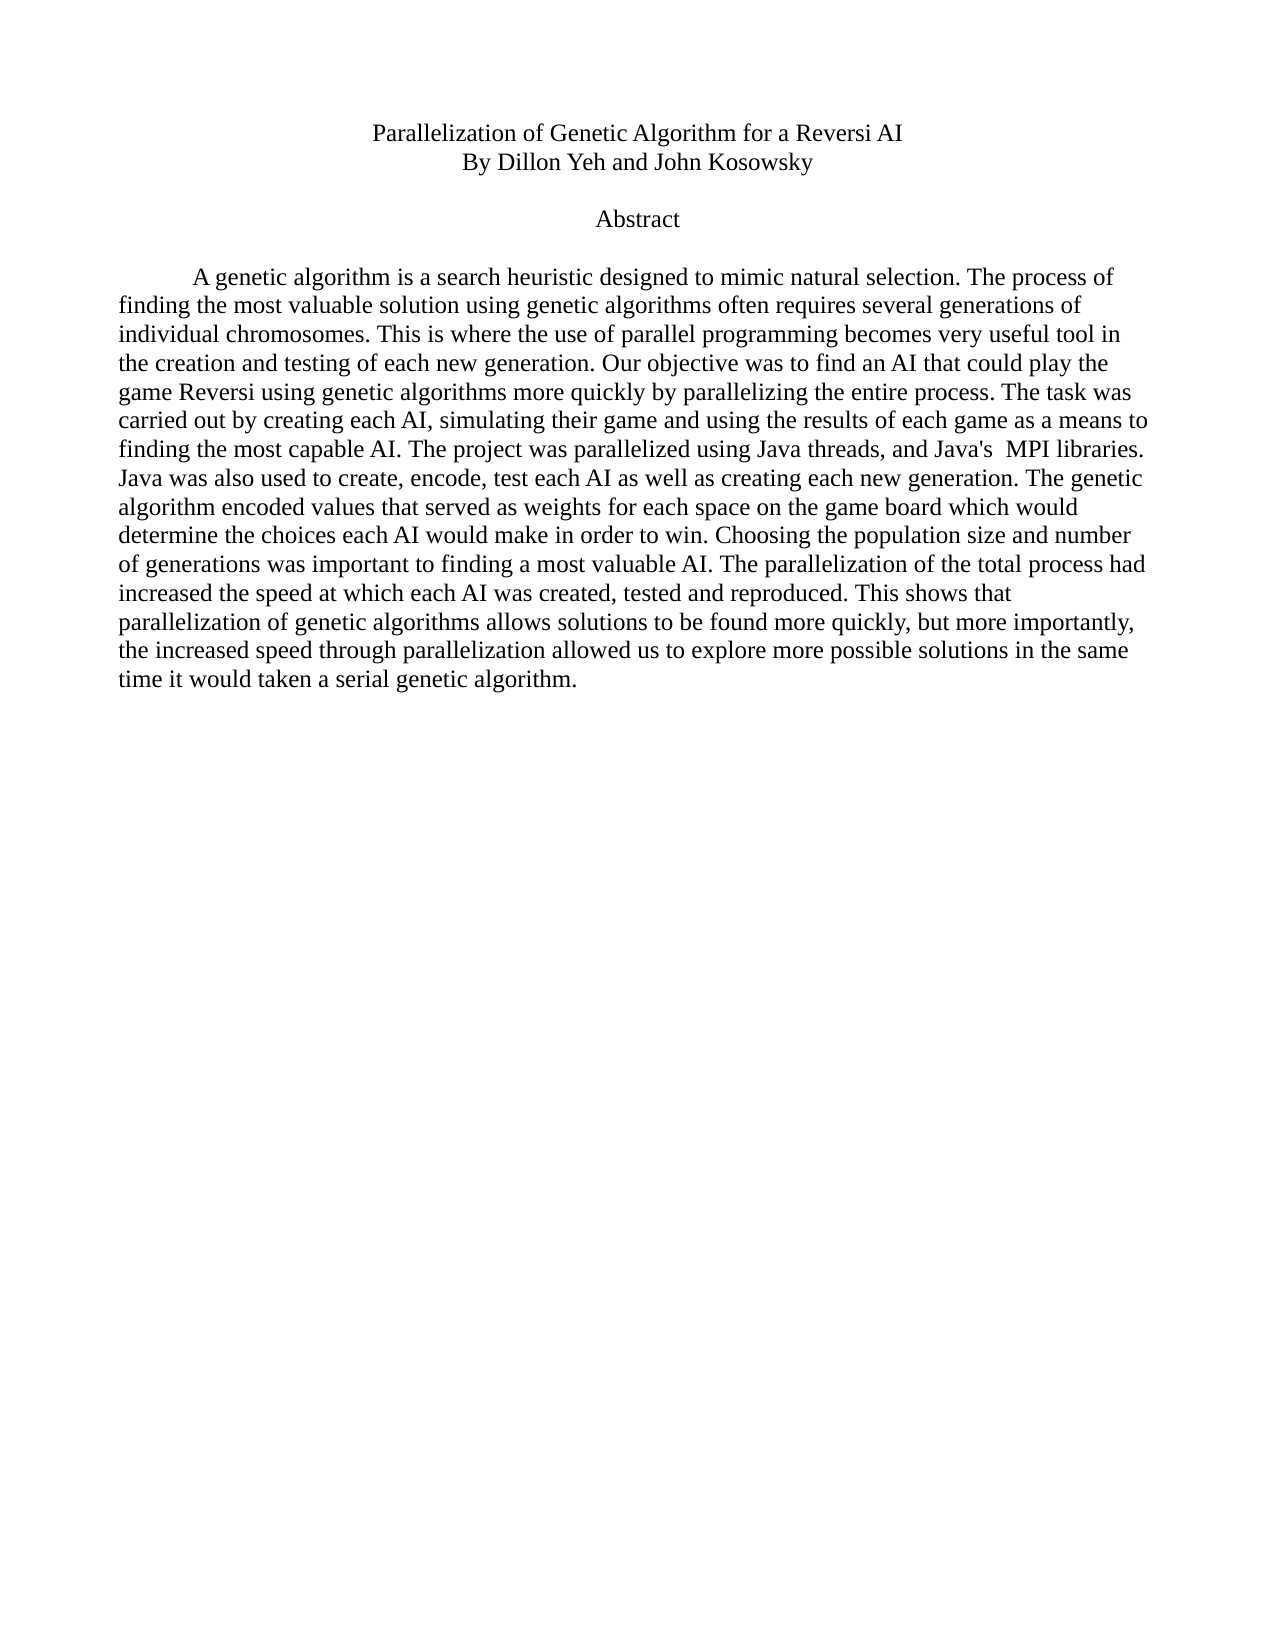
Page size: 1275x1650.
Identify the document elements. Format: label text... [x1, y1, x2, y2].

text Abstract [118, 204, 1157, 233]
text A genetic algorithm is a search heuristic designed to mimic natural selection. The process of finding the most valuable solution using genetic algorithms often requires several generations of individual chromosomes. This is where the use of parallel programming becomes very useful tool in the creation and testing of each new generation. Our objective was to find an AI that could play the game Reversi using genetic algorithms more quickly by parallelizing the entire process. The task was carried out by creating each AI, simulating their game and using the results of each game as a means to finding the most capable AI. The project was parallelized using Java threads, and Java's MPI libraries. Java was also used to create, encode, test each AI as well as creating each new generation. The genetic algorithm encoded values that served as weights for each space on the game board which would determine the choices each AI would make in order to win. Choosing the population size and number of generations was important to finding a most valuable AI. The parallelization of the total process had increased the speed at which each AI was created, tested and reproduced. This shows that parallelization of genetic algorithms allows solutions to be found more quickly, but more importantly, the increased speed through parallelization allowed us to explore more possible solutions in the same time it would taken a serial genetic algorithm. [118, 262, 1157, 693]
text By Dillon Yeh and John Kosowsky [118, 147, 1157, 176]
text Parallelization of Genetic Algorithm for a Reversi AI [118, 118, 1157, 147]
